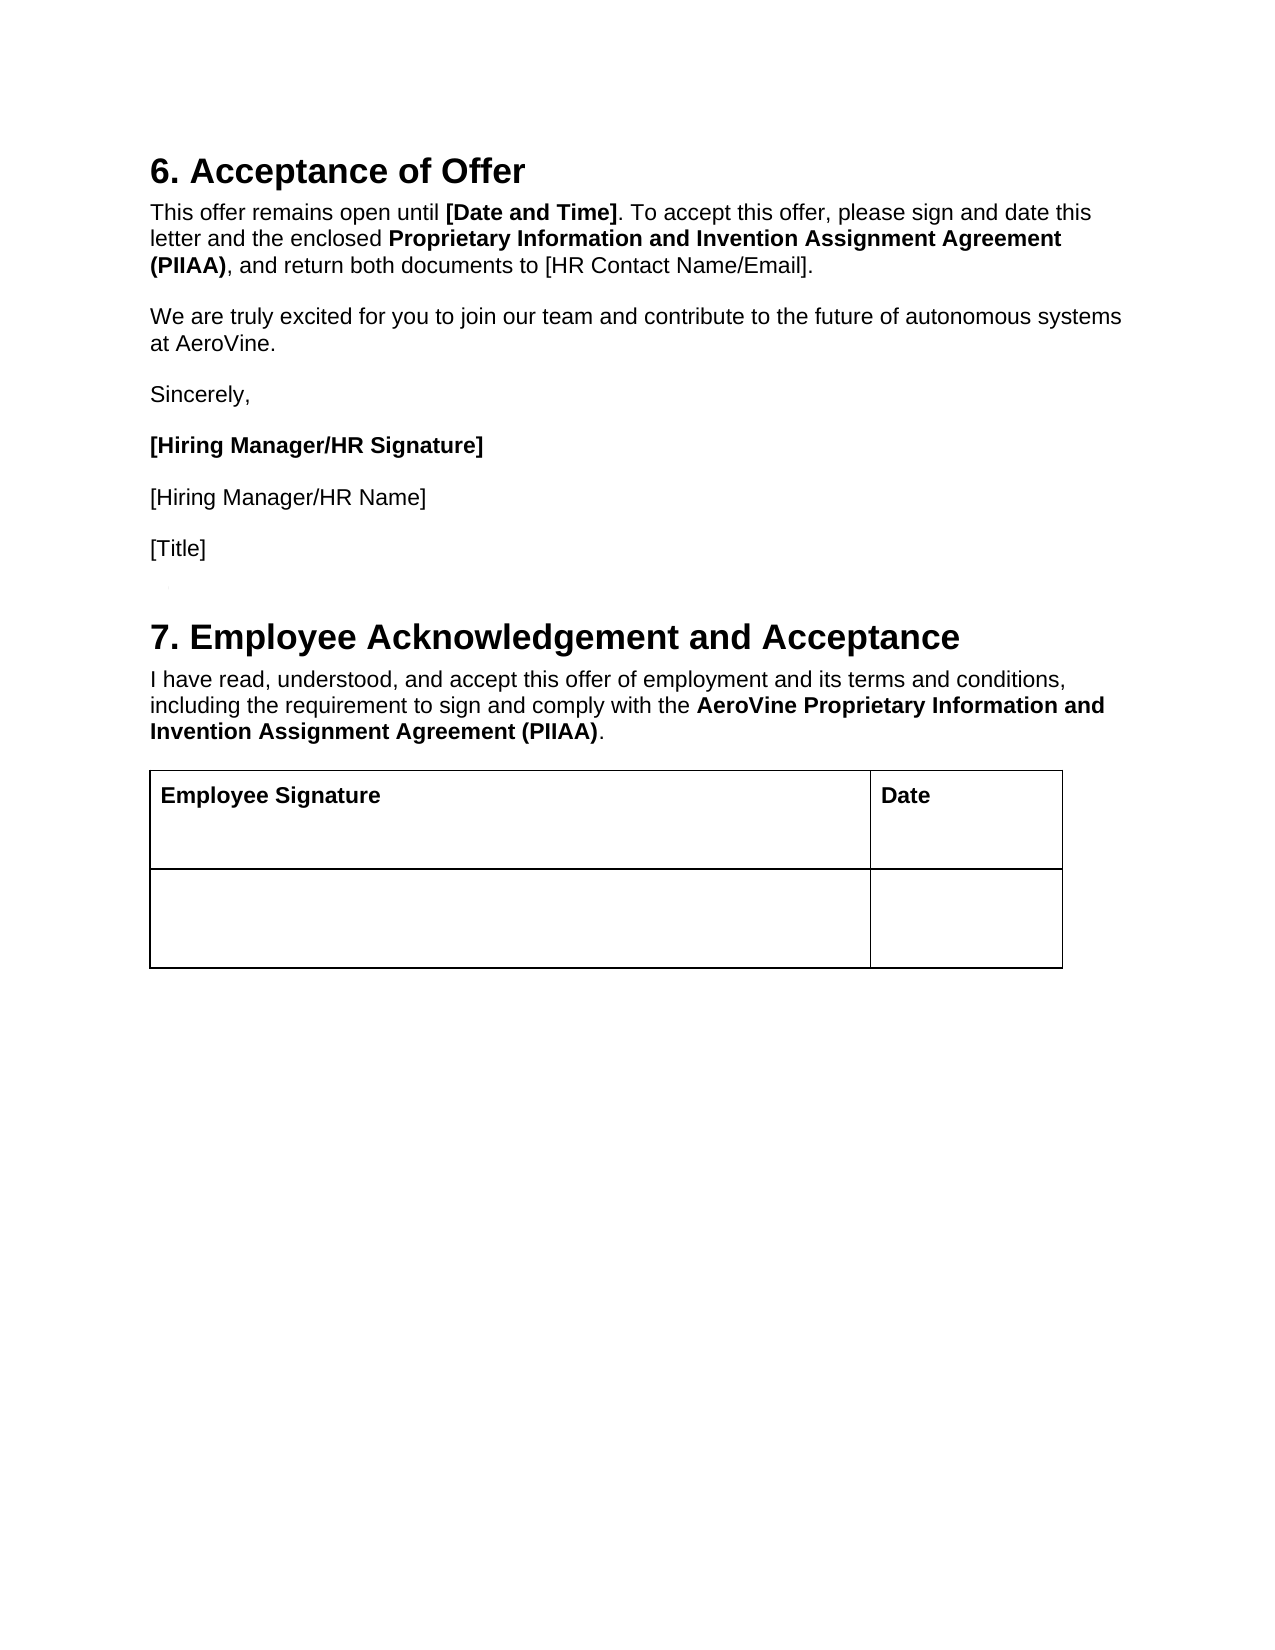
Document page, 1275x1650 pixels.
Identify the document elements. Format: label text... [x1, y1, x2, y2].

text Sincerely, [150, 381, 1125, 407]
text [Hiring Manager/HR Name] [150, 483, 1125, 510]
table_header Date [871, 771, 1062, 868]
subtitle 6. Acceptance of Offer [150, 150, 1125, 191]
text I have read, understood, and accept this offer of employment and its terms and conditions, including the requirement to sign and comply with the AeroVine Proprietary Information and Invention Assignment Agreement (PIIAA). [150, 666, 1125, 744]
text This offer remains open until [Date and Time]. To accept this offer, please sign and date this letter and the enclosed Proprietary Information and Invention Assignment Agreement (PIIAA), and return both documents to [HR Contact Name/Email]. [150, 199, 1125, 278]
subtitle 7. Employee Acknowledgement and Acceptance [150, 616, 1125, 657]
text [Hiring Manager/HR Signature] [150, 432, 1125, 458]
table_cell [871, 870, 1062, 967]
table_header Employee Signature [151, 771, 870, 868]
text [Title] [150, 535, 1125, 561]
table_cell [151, 870, 870, 967]
text We are truly excited for you to join our team and contribute to the future of autonomous systems at AeroVine. [150, 303, 1125, 356]
